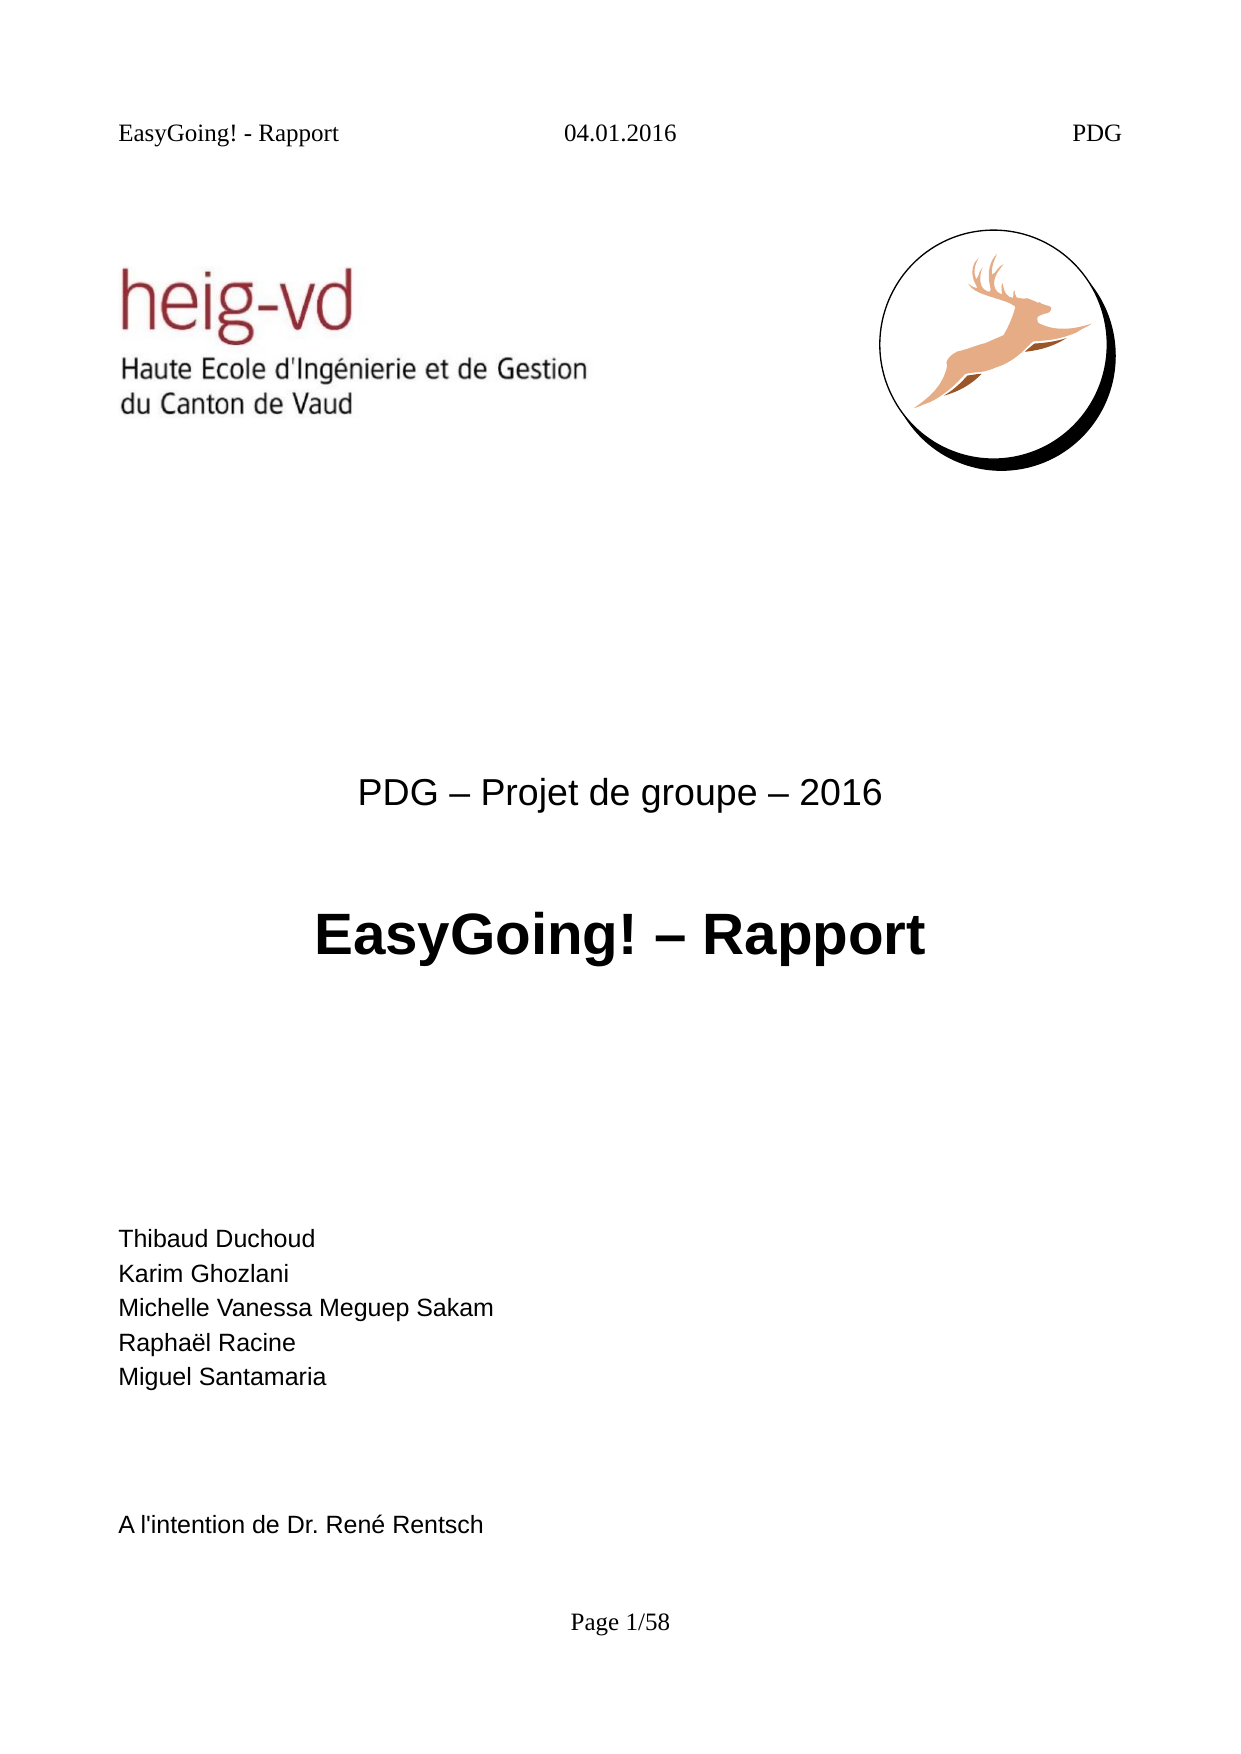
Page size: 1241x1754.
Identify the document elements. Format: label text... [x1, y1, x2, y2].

subtitle PDG – Projet de groupe – 2016 [118, 770, 1122, 813]
title EasyGoing! – Rapport [118, 899, 1122, 967]
picture [118, 264, 593, 419]
text A l'intention de Dr. René Rentsch [118, 1509, 1122, 1538]
text Thibaud Duchoud Karim Ghozlani Michelle Vanessa Meguep Sakam Raphaël Racine Miguel Santamaria [118, 1224, 1122, 1391]
